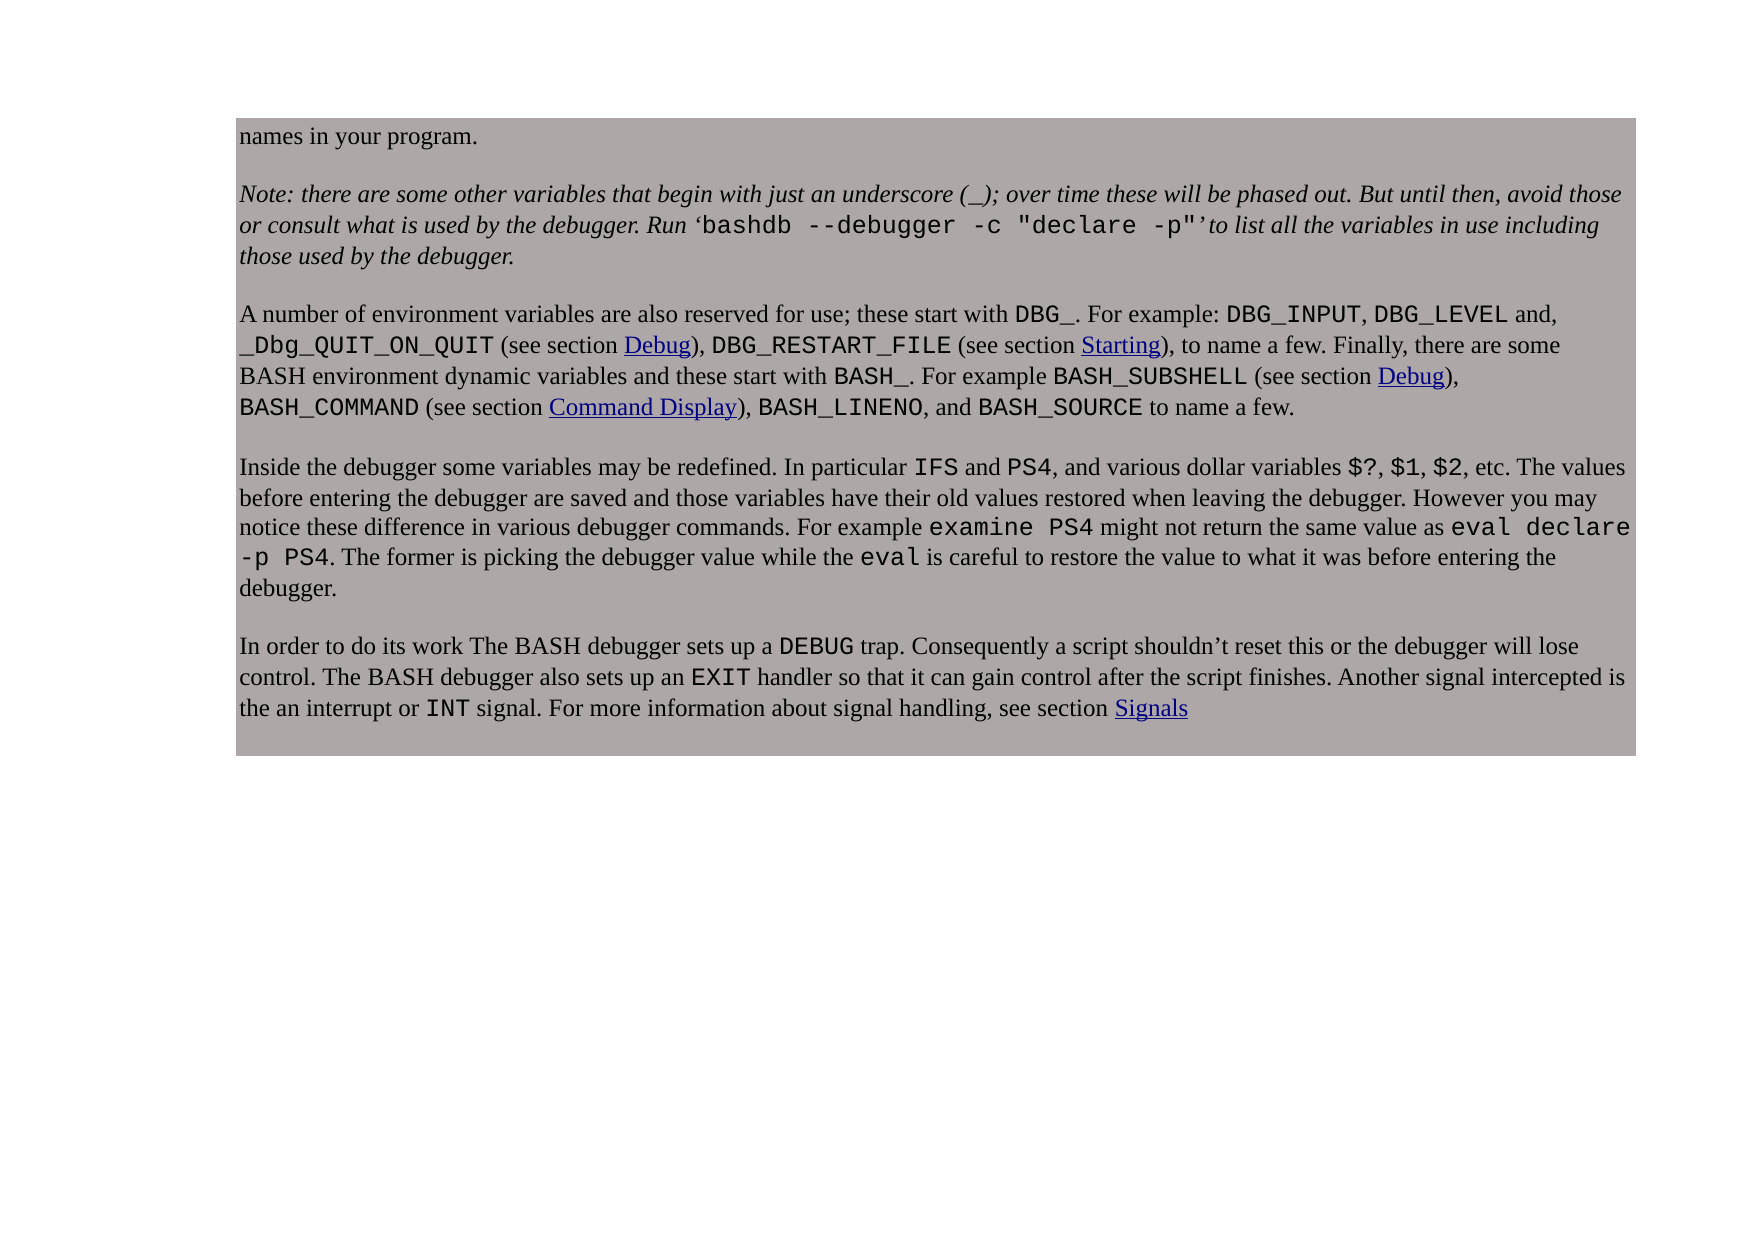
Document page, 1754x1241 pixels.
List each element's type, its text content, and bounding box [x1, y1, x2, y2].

table_header names in your program. Note: there are some other variables that begin with just an underscore (_); over time these will be phased out. But until then, avoid those or consult what is used by the debugger. Run ‘bashdb --debugger -c "declare -p"’ to list all the variables in use including those used by the debugger. A number of environment variables are also reserved for use; these start with DBG_. For example: DBG_INPUT, DBG_LEVEL and, _Dbg_QUIT_ON_QUIT (see section Debug), DBG_RESTART_FILE (see section Starting), to name a few. Finally, there are some BASH environment dynamic variables and these start with BASH_. For example BASH_SUBSHELL (see section Debug), BASH_COMMAND (see section Command Display), BASH_LINENO, and BASH_SOURCE to name a few. Inside the debugger some variables may be redefined. In particular IFS and PS4, and various dollar variables $?, $1, $2, etc. The values before entering the debugger are saved and those variables have their old values restored when leaving the debugger. However you may notice these difference in various debugger commands. For example examine PS4 might not return the same value as eval declare -p PS4. The former is picking the debugger value while the eval is careful to restore the value to what it was before entering the debugger. In order to do its work The BASH debugger sets up a DEBUG trap. Consequently a script shouldn’t reset this or the debugger will lose control. The BASH debugger also sets up an EXIT handler so that it can gain control after the script finishes. Another signal intercepted is the an interrupt or INT signal. For more information about signal handling, see section Signals [236, 118, 1636, 756]
